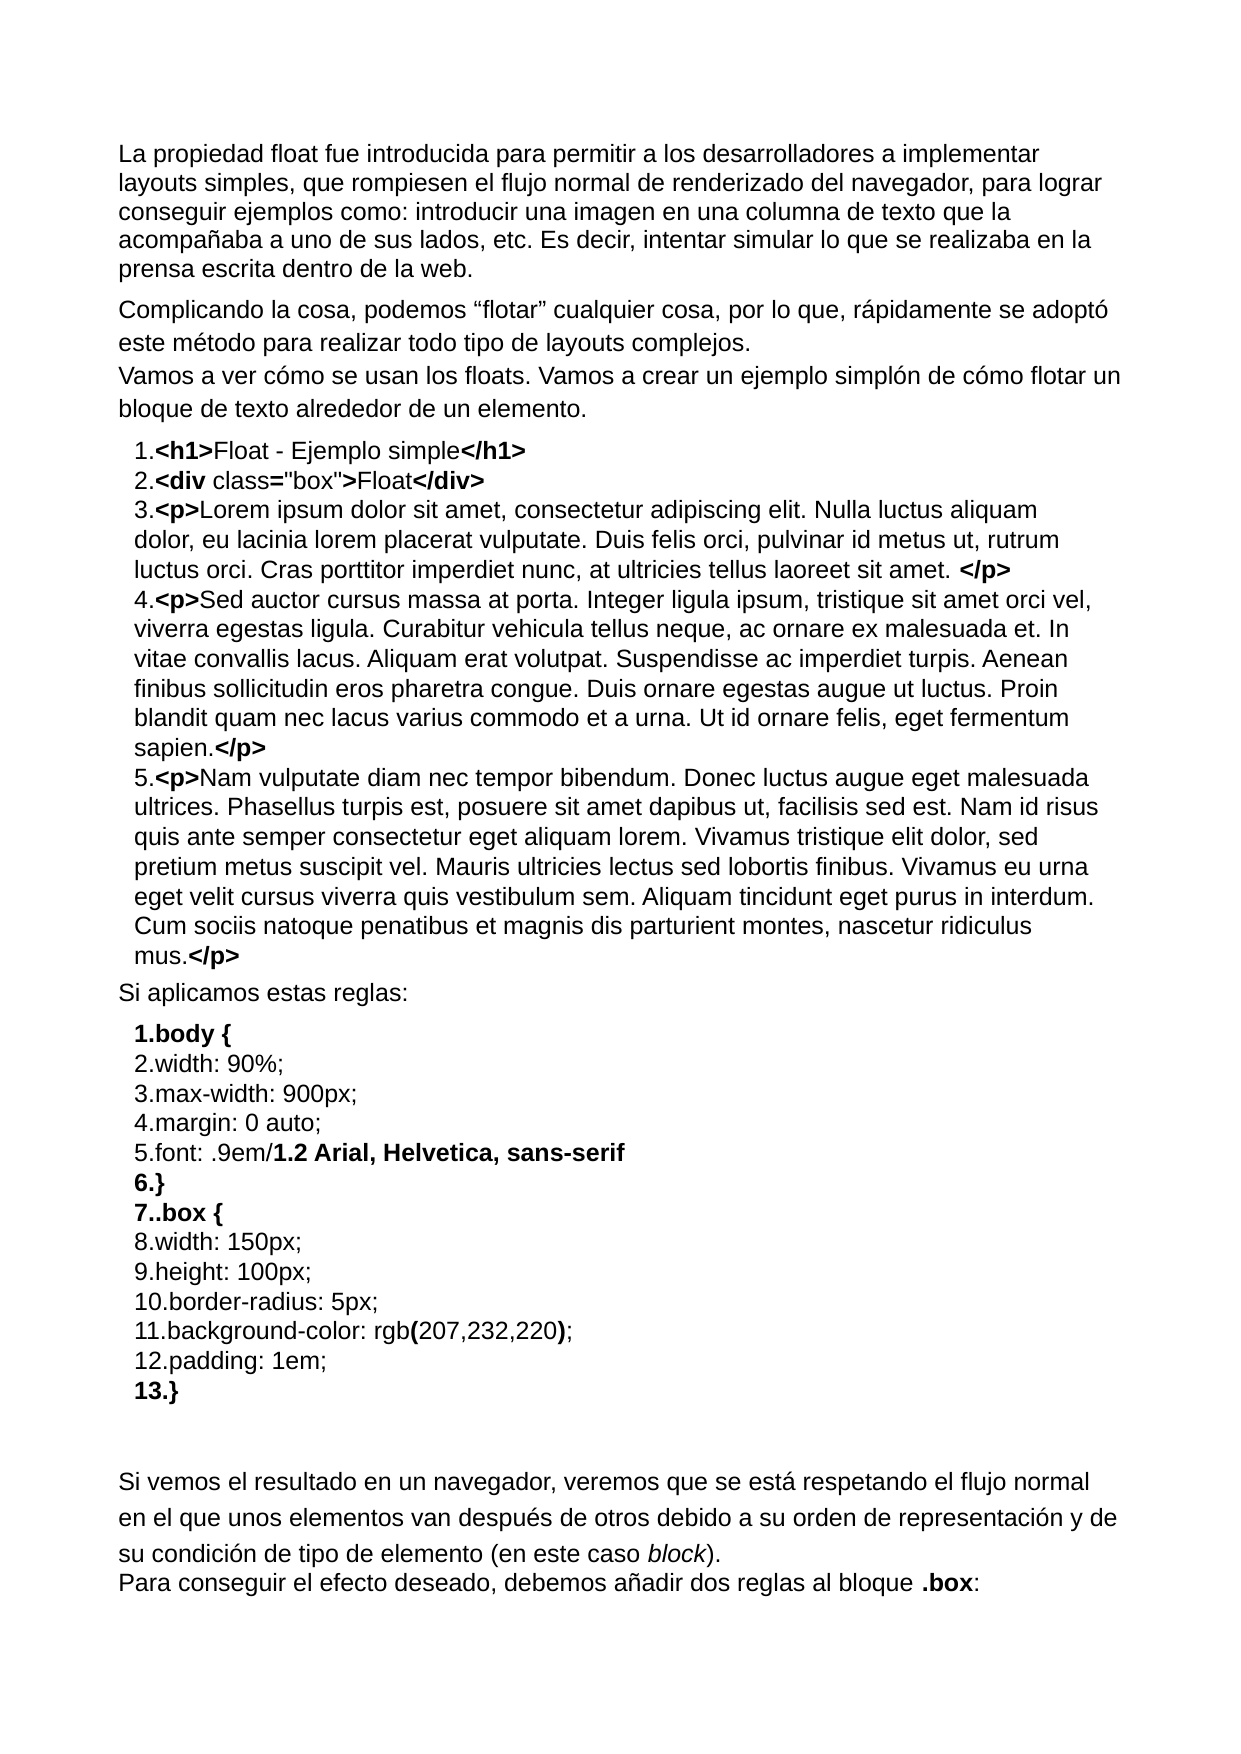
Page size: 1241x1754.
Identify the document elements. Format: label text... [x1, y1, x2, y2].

list body { [119, 1012, 1122, 1045]
list height: 100px; [119, 1253, 1122, 1283]
list width: 150px; [119, 1223, 1122, 1253]
text Complicando la cosa, podemos “flotar” cualquier cosa, por lo que, rápidamente se adoptó este método para realizar todo tipo de layouts complejos. [118, 295, 1122, 357]
list } [119, 1164, 1122, 1193]
subtitle La propiedad float fue introducida para permitir a los desarrolladores a implementar layouts simples, que rompiesen el flujo normal de renderizado del navegador, para lograr conseguir ejemplos como: introducir una imagen en una columna de texto que la acompañaba a uno de sus lados, etc. Es decir, intentar simular lo que se realizaba en la prensa escrita dentro de la web. [118, 139, 1122, 283]
list width: 90%; [119, 1045, 1122, 1075]
text Si aplicamos estas reglas: [118, 978, 1122, 1006]
list padding: 1em; [119, 1342, 1122, 1372]
list <div class="box">Float</div> [119, 462, 1122, 492]
list .box { [119, 1193, 1122, 1223]
list background-color: rgb(207,232,220); [119, 1312, 1122, 1342]
list } [119, 1372, 1122, 1412]
list max-width: 900px; [119, 1075, 1122, 1104]
list <p>Lorem ipsum dolor sit amet, consectetur adipiscing elit. Nulla luctus aliquam dolor, eu lacinia lorem placerat vulputate. Duis felis orci, pulvinar id metus ut, rutrum luctus orci. Cras porttitor imperdiet nunc, at ultricies tellus laoreet sit amet. </p> [119, 492, 1122, 581]
list <p>Sed auctor cursus massa at porta. Integer ligula ipsum, tristique sit amet orci vel, viverra egestas ligula. Curabitur vehicula tellus neque, ac ornare ex malesuada et. In vitae convallis lacus. Aliquam erat volutpat. Suspendisse ac imperdiet turpis. Aenean finibus sollicitudin eros pharetra congue. Duis ornare egestas augue ut luctus. Proin blandit quam nec lacus varius commodo et a urna. Ut id ornare felis, eget fermentum sapien.</p> [119, 581, 1122, 759]
list <h1>Float - Ejemplo simple</h1> [119, 428, 1122, 462]
list <p>Nam vulputate diam nec tempor bibendum. Donec luctus augue eget malesuada ultrices. Phasellus turpis est, posuere sit amet dapibus ut, facilisis sed est. Nam id risus quis ante semper consectetur eget aliquam lorem. Vivamus tristique elit dolor, sed pretium metus suscipit vel. Mauris ultricies lectus sed lobortis finibus. Vivamus eu urna eget velit cursus viverra quis vestibulum sem. Aliquam tincidunt eget purus in interdum. Cum sociis natoque penatibus et magnis dis parturient montes, nascetur ridiculus mus.</p> [119, 759, 1122, 977]
text Si vemos el resultado en un navegador, veremos que se está respetando el flujo normal en el que unos elementos van después de otros debido a su orden de representación y de su condición de tipo de elemento (en este caso block). [118, 1460, 1122, 1568]
list border-radius: 5px; [119, 1283, 1122, 1312]
text Vamos a ver cómo se usan los floats. Vamos a crear un ejemplo simplón de cómo flotar un bloque de texto alrededor de un elemento. [118, 361, 1122, 423]
text Para conseguir el efecto deseado, debemos añadir dos reglas al bloque .box: [118, 1568, 1122, 1596]
list margin: 0 auto; [119, 1104, 1122, 1134]
list font: .9em/1.2 Arial, Helvetica, sans-serif [119, 1134, 1122, 1164]
